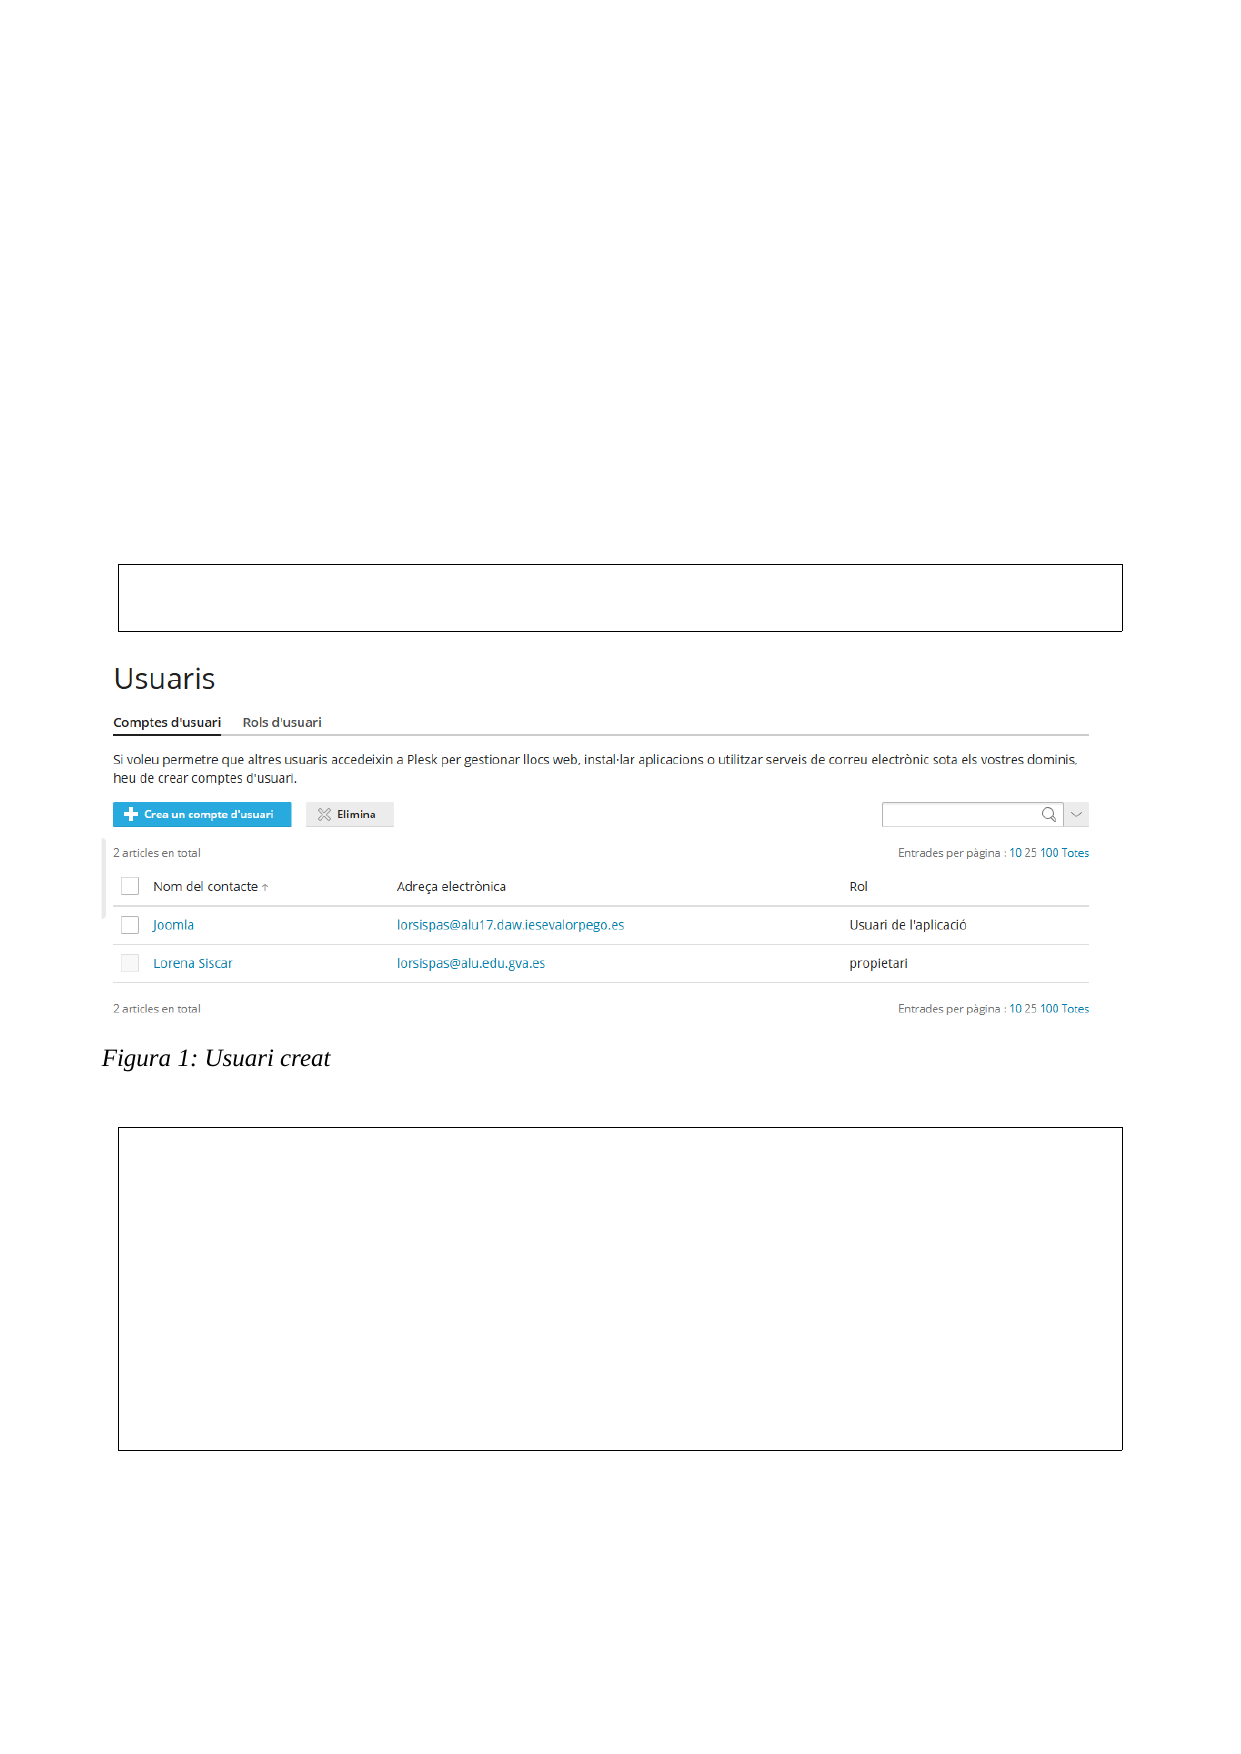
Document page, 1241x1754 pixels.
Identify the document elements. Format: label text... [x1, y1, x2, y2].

subtitle P [1106, 925, 1122, 953]
picture [101, 661, 1106, 1044]
text Anem a usuaris > Crear un compte d’usuari omplim els camps per a crear els ususaris li diem d’acord i ja tenim el usari creat. [119, 565, 1122, 631]
text public $dbprefix = 'sn3lh_'; [119, 1416, 1122, 1450]
subtitle Introducció [118, 320, 1122, 348]
text public $db = 'joomla_DB'; [119, 1369, 1122, 1400]
text public $password = 'alu17_daw'; [119, 1321, 1122, 1352]
text En aquesta pràctica es desplegarà una aplicació Joomla en un servidor VPS amb un entorn LAMP, utilitzant Plesk per gestionar el servidor. Es configurarà el VPS, es crearà un usuari per pujar els fitxers via FTP, es configurarà la base de dades i s’instal·larà Joomla. Finalment, es comprovarà que l’aplicació funciona correctament en el nou entorn. [118, 348, 1122, 492]
subtitle Pas 2 L'aplicació web [118, 1098, 1122, 1127]
text Anem a Files > selecionem httpdocs i dins de eixa carpeta pujem la carpeta de joomla, una volta pujat, fem clic dins la carpeta de joomla i busquem el fitxer configuration.php i dins canviem lo que tinguem per això en aquest cas: public $host = 'localhost'; [119, 1128, 1122, 1257]
text En activitats anteriors heu desplegat un CMS en un entorn local de desenvolupament. L'objectiu de la tasca següent és desplegar l'aplicació CMS en el VPS del centre mitjançant un servei de transferència de fitxers. [118, 190, 1122, 276]
text Figura 1: Usuari creat [102, 1044, 1106, 1072]
subtitle Objectius [118, 133, 1122, 161]
subtitle Pas 1 Crea un usuari per pujar l’aplicació amb servei de transferència de fitxer [118, 536, 1122, 564]
text public $user = 'joomla'; [119, 1273, 1122, 1305]
